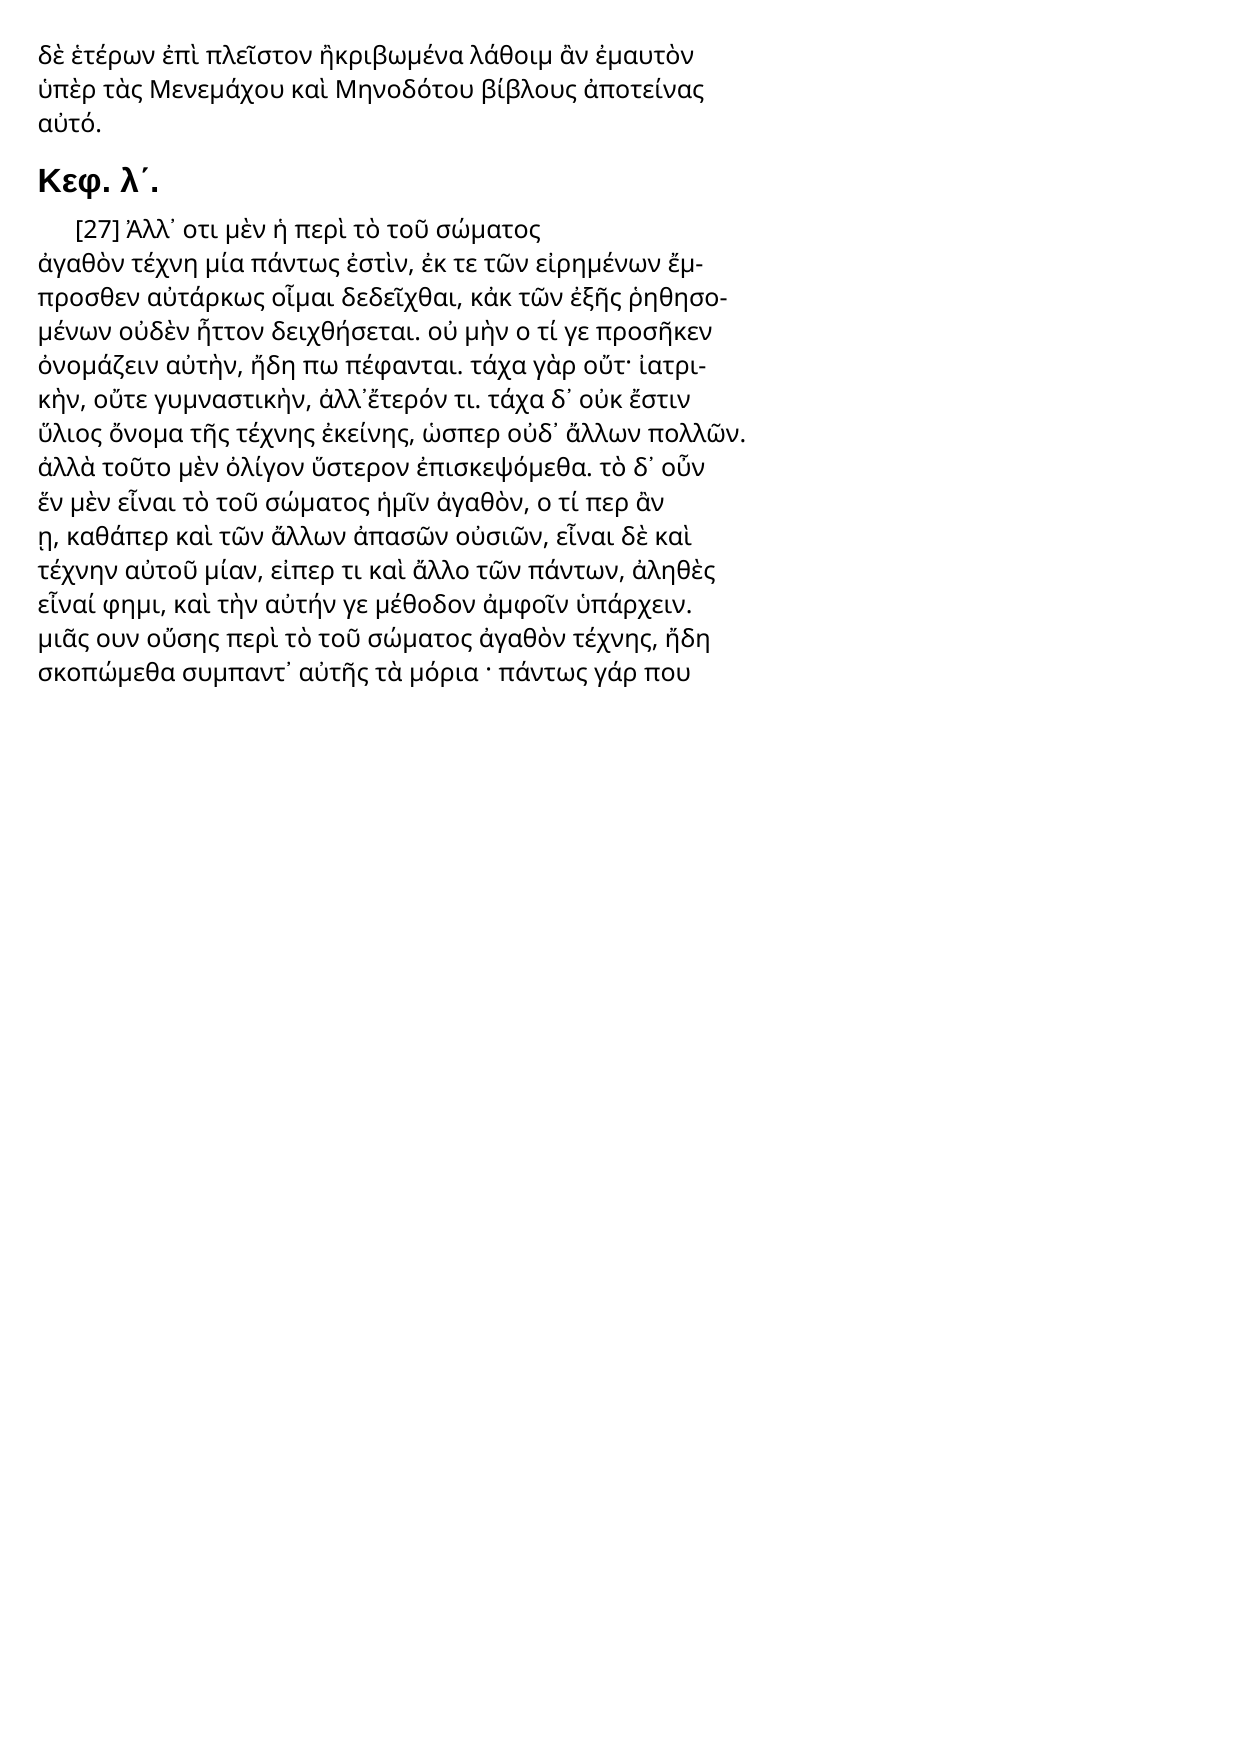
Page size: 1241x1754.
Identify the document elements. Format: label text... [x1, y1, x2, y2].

subtitle Κεφ. λ´. [37, 161, 1203, 199]
text δὲ ἑτέρων ἐπὶ πλεῖστον ἢκριβωμένα λάθοιμ ἂν ἐμαυτὸν ὑπὲρ τὰς Μενεμάχου καὶ Μηνοδότου βίβλους ἀποτείνας αὐτό. [37, 37, 1203, 140]
text [27] Ἀλλ᾽ οτι μὲν ἡ περὶ τὸ τοῦ σώματος ἀγαθὸν τέχνη μία πάντως ἐστὶν, ἐκ τε τῶν εἰρημένων ἔμ- προσθεν αὐτάρκως οἶμαι δεδεῖχθαι, κἀκ τῶν ἐξῆς ῥηθησο- μένων οὐδὲν ἦττον δειχθήσεται. οὐ μὴν ο τί γε προσῆκεν ὀνομάζειν αὐτὴν, ἤδη πω πέφανται. τάχα γὰρ οὔτ· ἰατρι- κὴν, οὔτε γυμναστικὴν, ἀλλ᾽ἔτερόν τι. τάχα δ᾽ οὐκ ἔστιν ὕλιος ὄνομα τῆς τέχνης ἐκείνης, ὡσπερ οὐδ᾽ ἄλλων πολλῶν. ἀλλὰ τοῦτο μὲν ὀλίγον ὕστερον ἐπισκεψόμεθα. τὸ δ᾽ οὖν ἕν μὲν εἶναι τὸ τοῦ σώματος ἡμῖν ἀγαθὸν, ο τί περ ἂν ῃ, καθάπερ καὶ τῶν ἄλλων ἀπασῶν οὐσιῶν, εἶναι δὲ καὶ τέχνην αὐτοῦ μίαν, εἰπερ τι καὶ ἄλλο τῶν πάντων, ἀληθὲς εἶναί φημι, καὶ τὴν αὐτήν γε μέθοδον ἀμφοῖν ὑπάρχειν. μιᾶς ουν οὔσης περὶ τὸ τοῦ σώματος ἀγαθὸν τέχνης, ἤδη σκοπώμεθα συμπαντ᾽ αὐτῆς τὰ μόρια · πάντως γάρ που [37, 212, 1203, 688]
